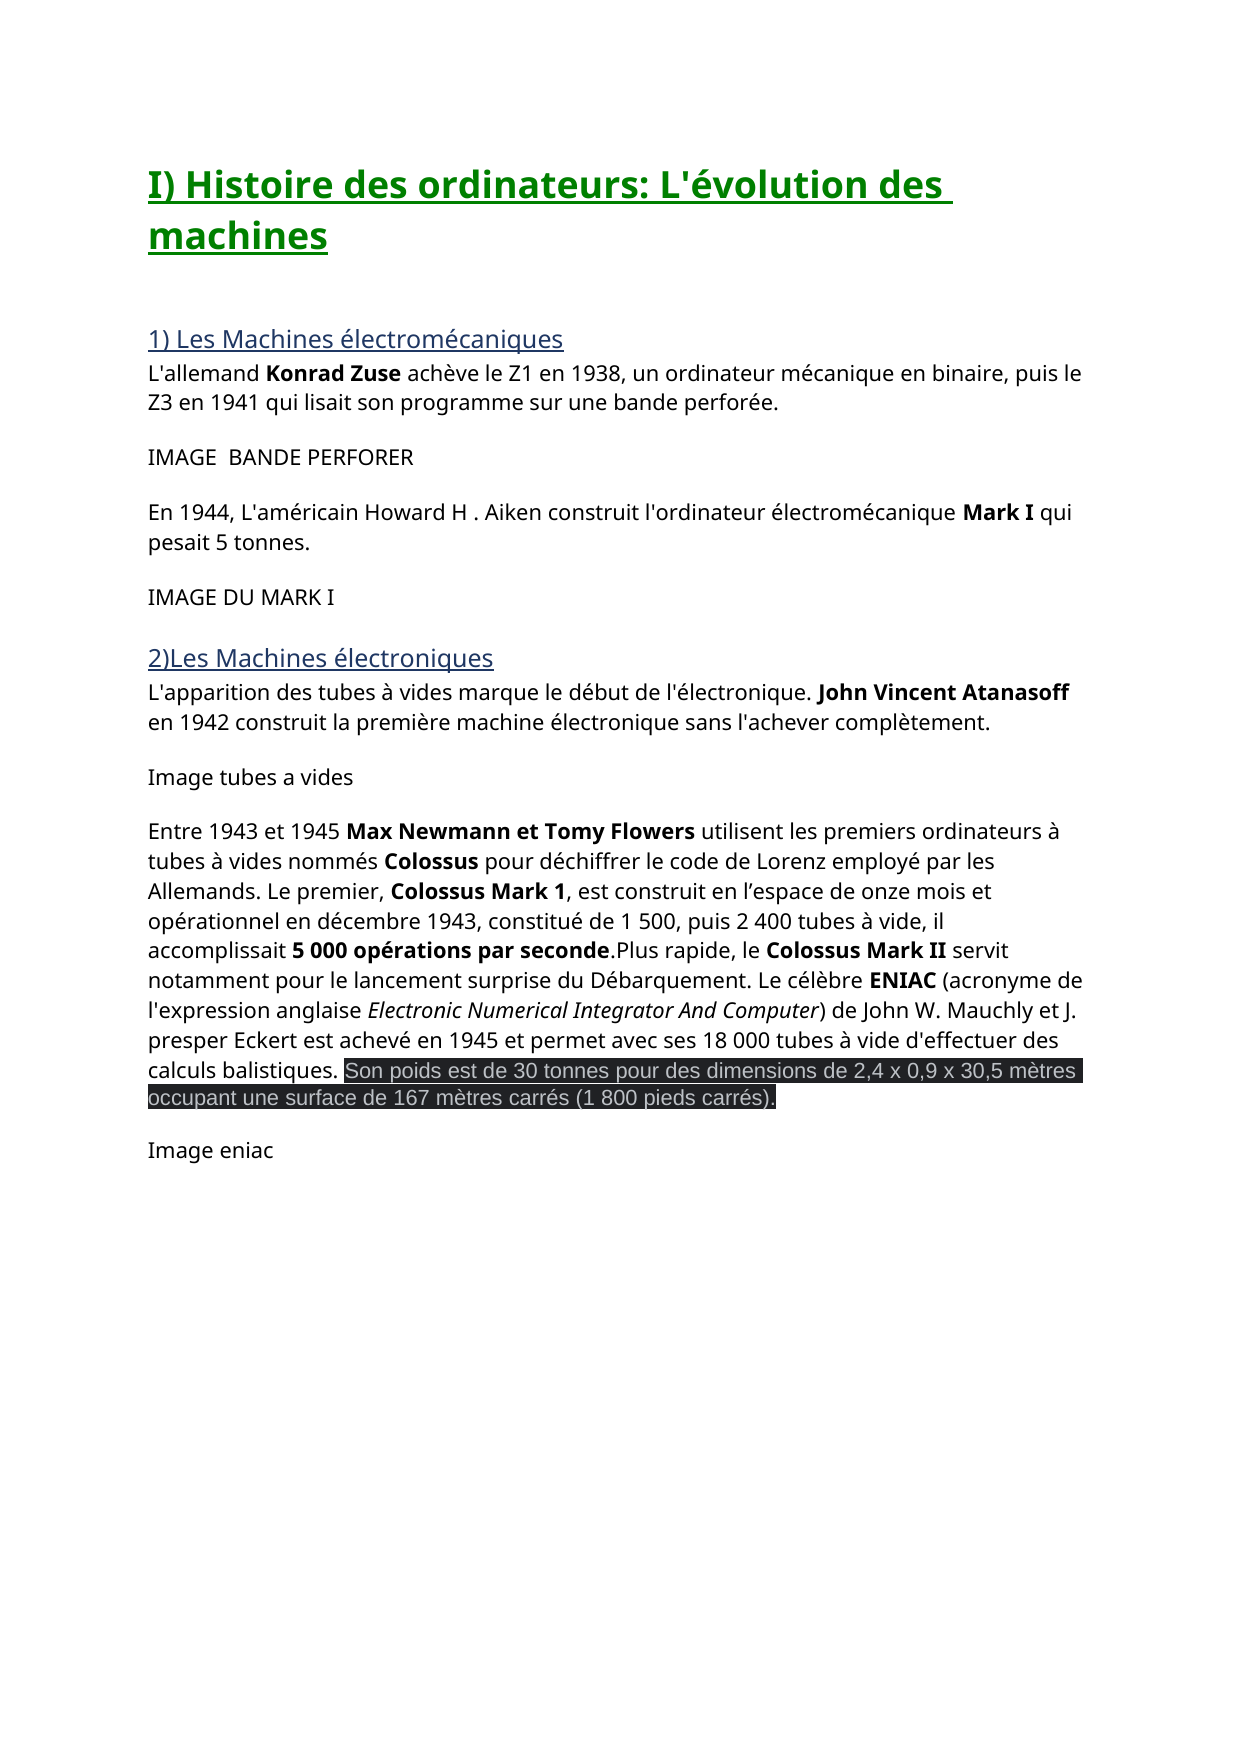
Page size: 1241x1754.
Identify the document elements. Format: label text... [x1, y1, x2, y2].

subtitle 1) Les Machines électromécaniques [148, 321, 1093, 355]
text Image eniac [148, 1134, 1093, 1164]
text L'apparition des tubes à vides marque le début de l'électronique. John Vincent Atanasoff en 1942 construit la première machine électronique sans l'achever complètement. [148, 677, 1093, 736]
text IMAGE DU MARK I [148, 582, 1093, 611]
text En 1944, L'américain Howard H . Aiken construit l'ordinateur électromécanique Mark I qui pesait 5 tonnes. [148, 497, 1093, 557]
text IMAGE BANDE PERFORER [148, 442, 1093, 472]
subtitle I) Histoire des ordinateurs: L'évolution des machines [148, 158, 1093, 260]
text Image tubes a vides [148, 761, 1093, 791]
text Entre 1943 et 1945 Max Newmann et Tomy Flowers utilisent les premiers ordinateurs à tubes à vides nommés Colossus pour déchiffrer le code de Lorenz employé par les Allemands. Le premier, Colossus Mark 1, est construit en l’espace de onze mois et opérationnel en décembre 1943, constitué de 1 500, puis 2 400 tubes à vide, il accomplissait 5 000 opérations par seconde.Plus rapide, le Colossus Mark II servit notamment pour le lancement surprise du Débarquement. Le célèbre ENIAC (acronyme de l'expression anglaise Electronic Numerical Integrator And Computer) de John W. Mauchly et J. presper Eckert est achevé en 1945 et permet avec ses 18 000 tubes à vide d'effectuer des calculs balistiques. Son poids est de 30 tonnes pour des dimensions de 2,4 x 0,9 x 30,5 mètres occupant une surface de 167 mètres carrés (1 800 pieds carrés). [148, 816, 1093, 1109]
subtitle 2)Les Machines électroniques [148, 641, 1093, 674]
text L'allemand Konrad Zuse achève le Z1 en 1938, un ordinateur mécanique en binaire, puis le Z3 en 1941 qui lisait son programme sur une bande perforée. [148, 358, 1093, 417]
